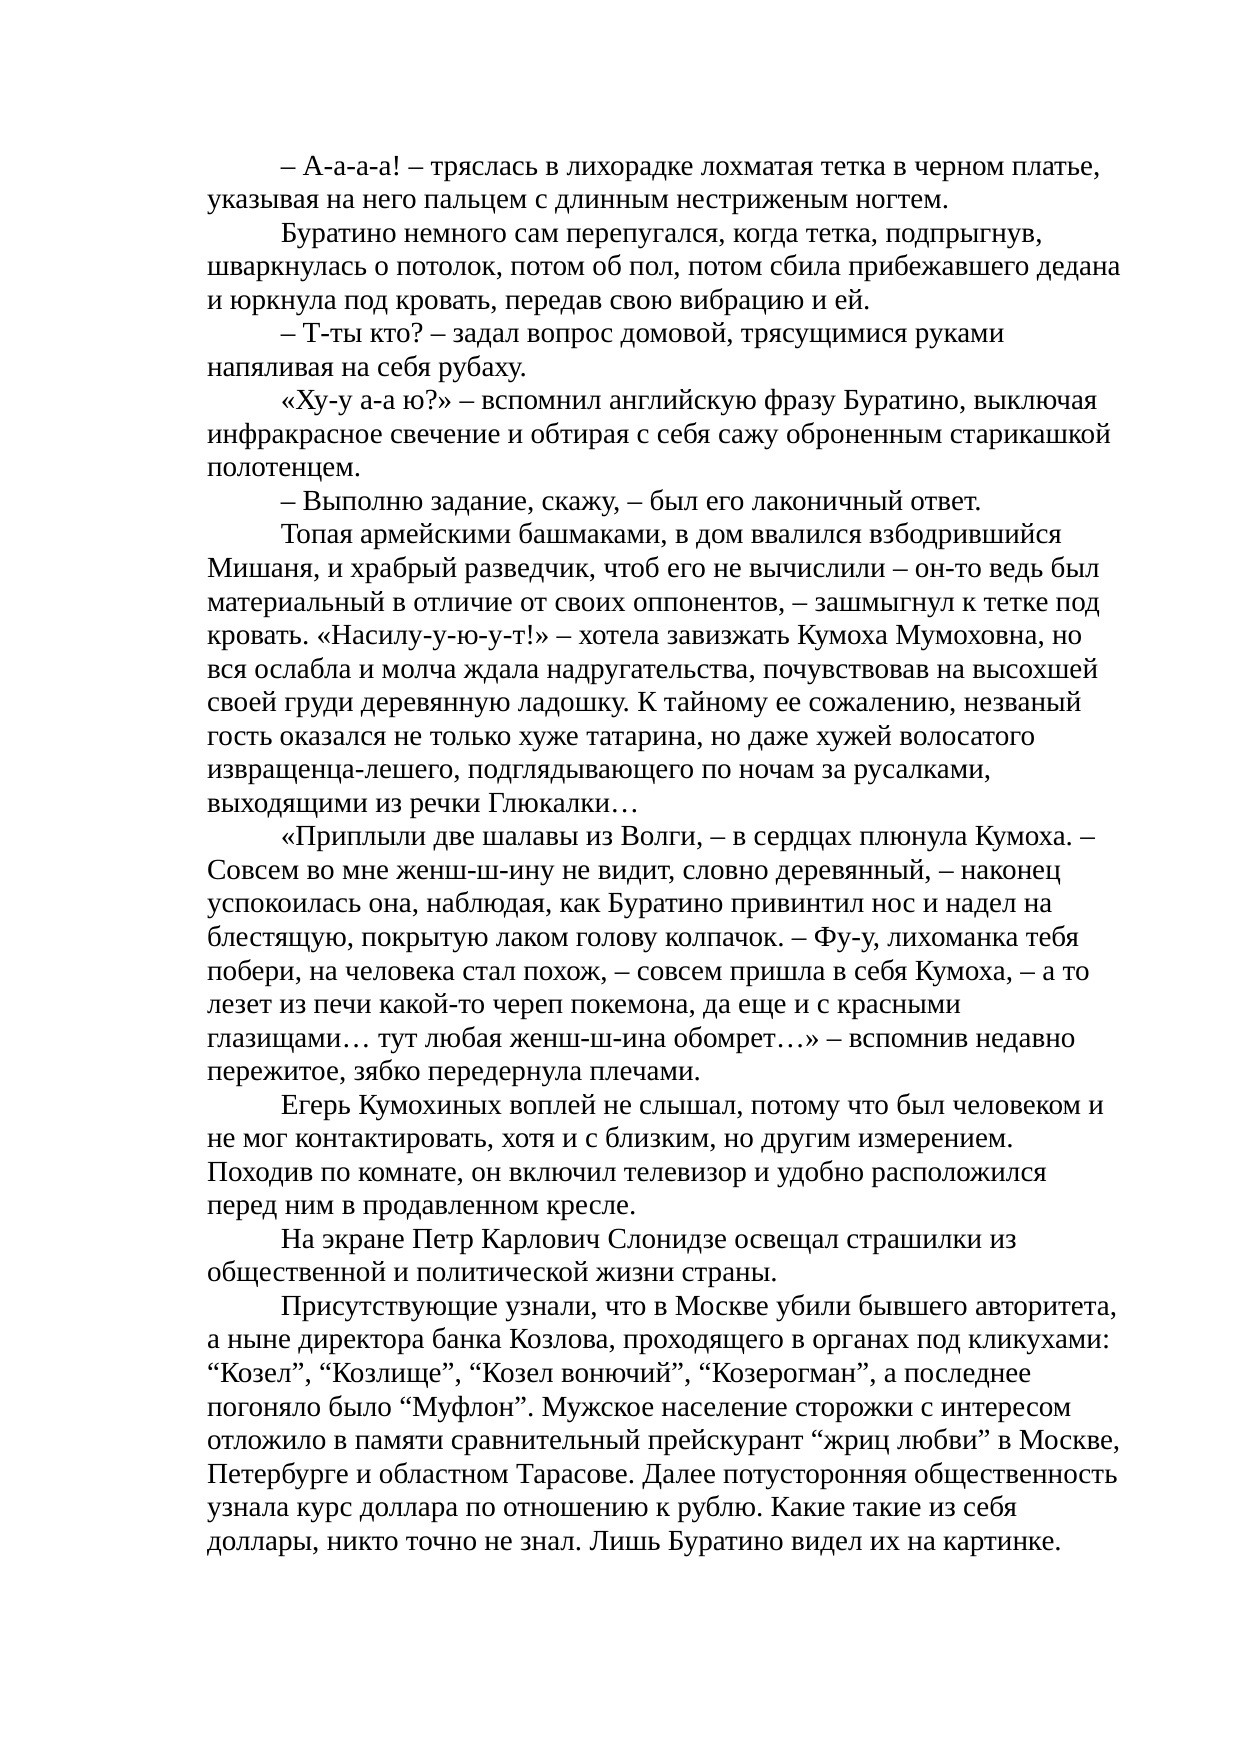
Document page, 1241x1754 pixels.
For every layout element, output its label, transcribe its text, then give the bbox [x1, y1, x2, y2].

text Присутствующие узнали, что в Москве убили бывшего авторитета, а ныне директора банка Козлова, проходящего в органах под кликухами: “Козел”, “Козлище”, “Козел вонючий”, “Козерогман”, а последнее погоняло было “Муфлон”. Мужское население сторожки с интересом отложило в памяти сравнительный прейскурант “жриц любви” в Москве, Петербурге и областном Тарасове. Далее потусторонняя общественность узнала курс доллара по отношению к рублю. Какие такие из себя доллары, никто точно не знал. Лишь Буратино видел их на картинке. [207, 1288, 1122, 1556]
text Егерь Кумохиных воплей не слышал, потому что был человеком и не мог контактировать, хотя и с близким, но другим измерением. Походив по комнате, он включил телевизор и удобно расположился перед ним в продавленном кресле. [207, 1087, 1122, 1221]
text – А-а-а-а! – тряслась в лихорадке лохматая тетка в черном платье, указывая на него пальцем с длинным нестриженым ногтем. [207, 148, 1122, 215]
text «Приплыли две шалавы из Волги, – в сердцах плюнула Кумоха. – Совсем во мне женш-ш-ину не видит, словно деревянный, – наконец успокоилась она, наблюдая, как Буратино привинтил нос и надел на блестящую, покрытую лаком голову колпачок. – Фу-у, лихоманка тебя побери, на человека стал похож, – совсем пришла в себя Кумоха, – а то лезет из печи какой-то череп покемона, да еще и с красными глазищами… тут любая женш-ш-ина обомрет…» – вспомнив недавно пережитое, зябко передернула плечами. [207, 818, 1122, 1087]
text На экране Петр Карлович Слонидзе освещал страшилки из общественной и политической жизни страны. [207, 1221, 1122, 1288]
text Топая армейскими башмаками, в дом ввалился взбодрившийся Мишаня, и храбрый разведчик, чтоб его не вычислили – он-то ведь был материальный в отличие от своих оппонентов, – зашмыгнул к тетке под кровать. «Насилу-у-ю-у-т!» – хотела завизжать Кумоха Мумоховна, но вся ослабла и молча ждала надругательства, почувствовав на высохшей своей груди деревянную ладошку. К тайному ее сожалению, незваный гость оказался не только хуже татарина, но даже хужей волосатого извращенца-лешего, подглядывающего по ночам за русалками, выходящими из речки Глюкалки… [207, 517, 1122, 818]
text «Ху-у а-а ю?» – вспомнил английскую фразу Буратино, выключая инфракрасное свечение и обтирая с себя сажу оброненным старикашкой полотенцем. [207, 382, 1122, 483]
text – Т-ты кто? – задал вопрос домовой, трясущимися руками напяливая на себя рубаху. [207, 315, 1122, 382]
text – Выполню задание, скажу, – был его лаконичный ответ. [207, 483, 1122, 517]
text Буратино немного сам перепугался, когда тетка, подпрыгнув, шваркнулась о потолок, потом об пол, потом сбила прибежавшего дедана и юркнула под кровать, передав свою вибрацию и ей. [207, 215, 1122, 315]
